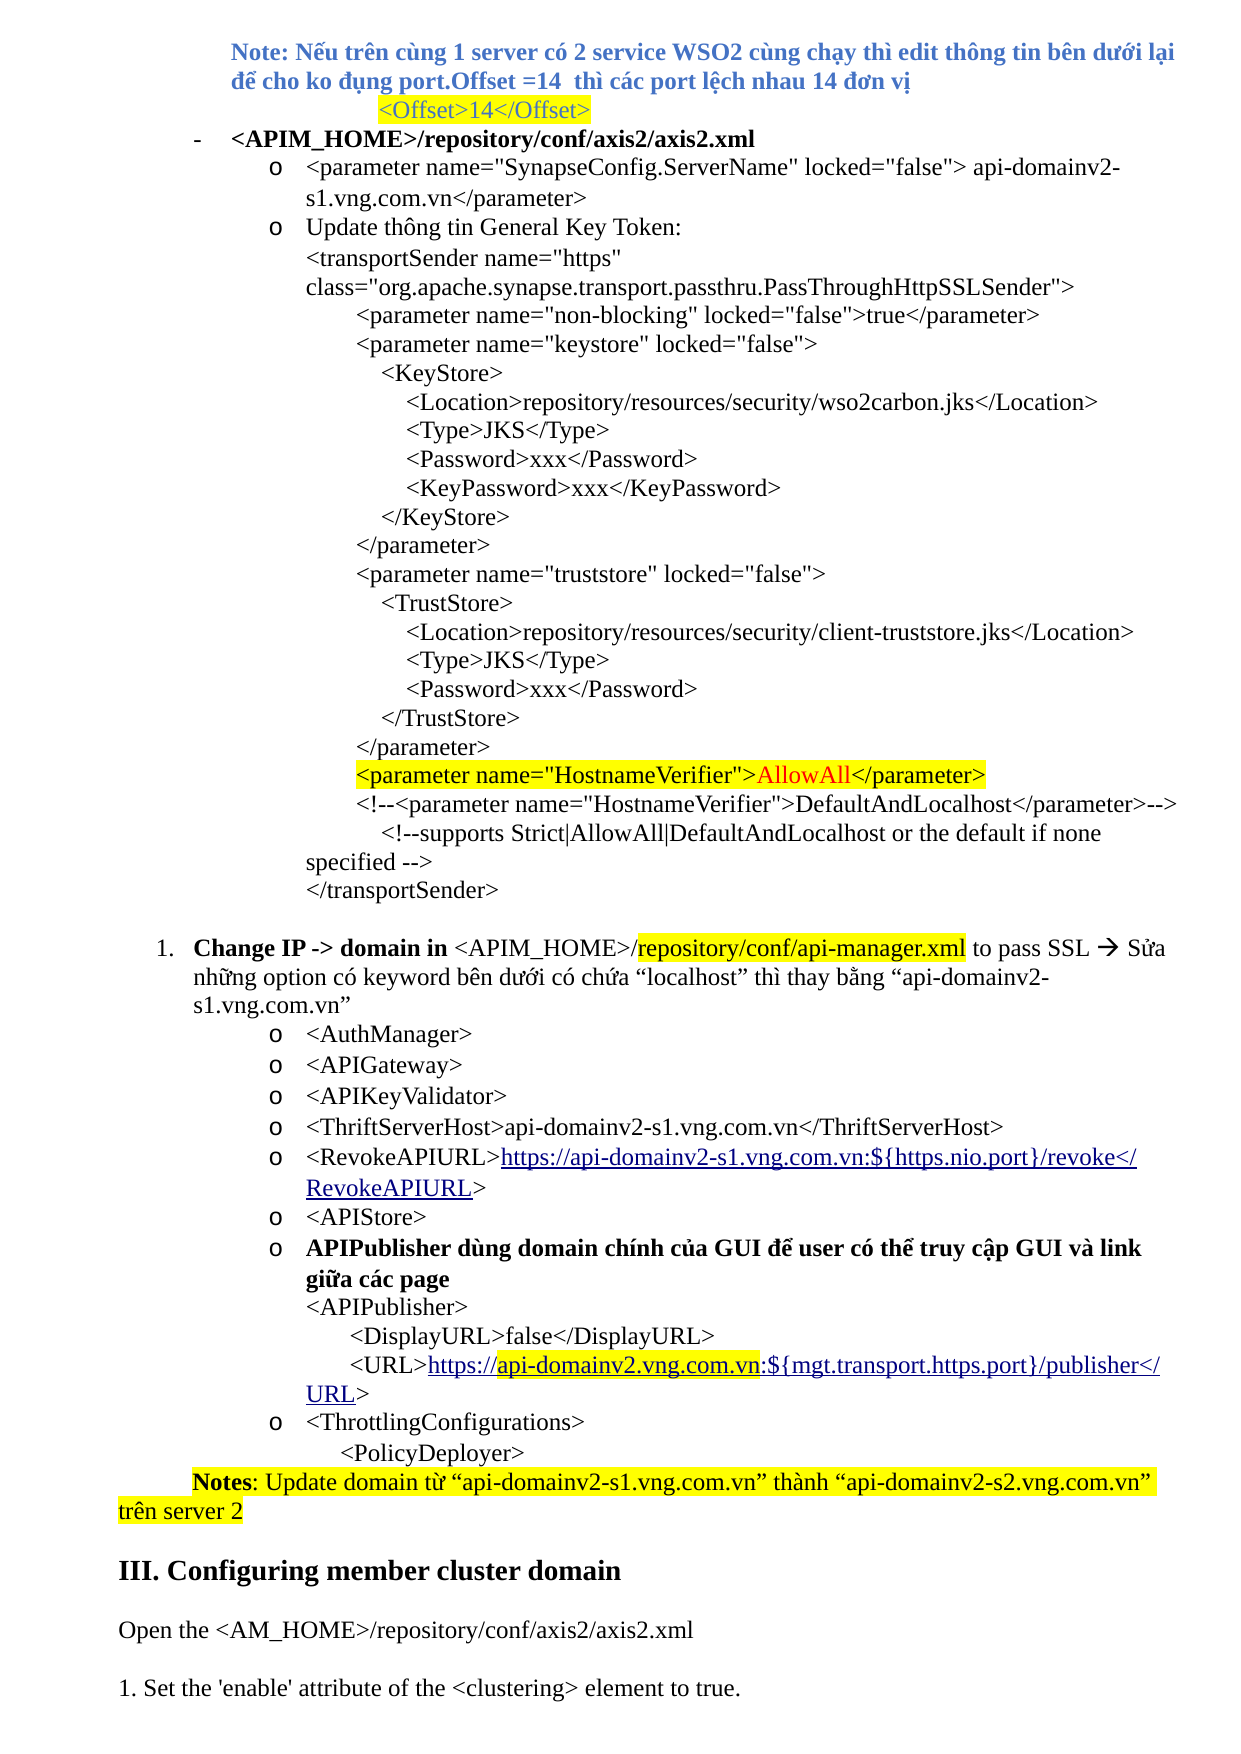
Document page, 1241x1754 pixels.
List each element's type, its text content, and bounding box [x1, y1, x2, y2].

text </KeyStore> [306, 502, 1191, 530]
text <Password>xxx</Password> [306, 444, 1191, 473]
text Open the <AM_HOME>/repository/conf/axis2/axis2.xml [118, 1616, 1191, 1644]
text <KeyStore> [306, 358, 1191, 387]
text <KeyPassword>xxx</KeyPassword> [306, 473, 1191, 502]
text Note: Nếu trên cùng 1 server có 2 service WSO2 cùng chạy thì edit thông tin bên dưới lại để cho ko đụng port.Offset =14 thì các port lệch nhau 14 đơn vị [231, 37, 1191, 95]
list <AuthManager> [268, 1019, 1191, 1050]
text </parameter> [306, 530, 1191, 559]
text Notes: Update domain từ “api-domainv2-s1.vng.com.vn” thành “api-domainv2-s2.vng.com.vn” trên server 2 [118, 1467, 1191, 1524]
text <TrustStore> [306, 588, 1191, 617]
text <Type>JKS</Type> [306, 645, 1191, 674]
list Update thông tin General Key Token: [268, 212, 1191, 243]
text <APIPublisher> [306, 1292, 1191, 1321]
text </parameter> [306, 732, 1191, 760]
list <parameter name="SynapseConfig.ServerName" locked="false"> api-domainv2-s1.vng.com.vn</parameter> [268, 152, 1191, 212]
text <!--supports Strict|AllowAll|DefaultAndLocalhost or the default if none specified --> [306, 818, 1191, 875]
text <parameter name="truststore" locked="false"> [306, 559, 1191, 588]
text <PolicyDeployer> [340, 1438, 1191, 1467]
text <URL>https://api-domainv2.vng.com.vn:${mgt.transport.https.port}/publisher</URL> [306, 1350, 1191, 1407]
text <Location>repository/resources/security/wso2carbon.jks</Location> [306, 387, 1191, 415]
text <Offset>14</Offset> [231, 95, 1191, 124]
text III. Configuring member cluster domain [118, 1553, 1191, 1587]
list <APIStore> [268, 1202, 1191, 1233]
text <!--<parameter name="HostnameVerifier">DefaultAndLocalhost</parameter>--> [306, 789, 1191, 818]
text <parameter name="HostnameVerifier">AllowAll</parameter> [306, 760, 1191, 789]
text <DisplayURL>false</DisplayURL> [306, 1321, 1191, 1350]
list <ThrottlingConfigurations> [268, 1407, 1191, 1438]
list Change IP -> domain in <APIM_HOME>/repository/conf/api-manager.xml to pass SSL  Sửa những option có keyword bên dưới có chứa “localhost” thì thay bằng “api-domainv2-s1.vng.com.vn” [156, 933, 1191, 1019]
text </transportSender> [232, 875, 1191, 904]
text 1. Set the 'enable' attribute of the <clustering> element to true. [118, 1673, 1191, 1702]
list <ThriftServerHost>api-domainv2-s1.vng.com.vn</ThriftServerHost> [268, 1112, 1191, 1142]
text <Type>JKS</Type> [306, 415, 1191, 444]
text <Location>repository/resources/security/client-truststore.jks</Location> [306, 617, 1191, 645]
text <parameter name="non-blocking" locked="false">true</parameter> [306, 300, 1191, 329]
text <parameter name="keystore" locked="false"> [306, 329, 1191, 358]
text <Password>xxx</Password> [306, 674, 1191, 703]
list <APIGateway> [268, 1050, 1191, 1081]
list <RevokeAPIURL>https://api-domainv2-s1.vng.com.vn:${https.nio.port}/revoke</RevokeAPIURL> [268, 1142, 1191, 1202]
list APIPublisher dùng domain chính của GUI để user có thể truy cập GUI và link giữa các page [268, 1233, 1191, 1292]
list <APIKeyValidator> [268, 1081, 1191, 1112]
text <transportSender name="https" class="org.apache.synapse.transport.passthru.PassThroughHttpSSLSender"> [306, 243, 1191, 300]
list <APIM_HOME>/repository/conf/axis2/axis2.xml [193, 124, 1191, 152]
text </TrustStore> [306, 703, 1191, 732]
